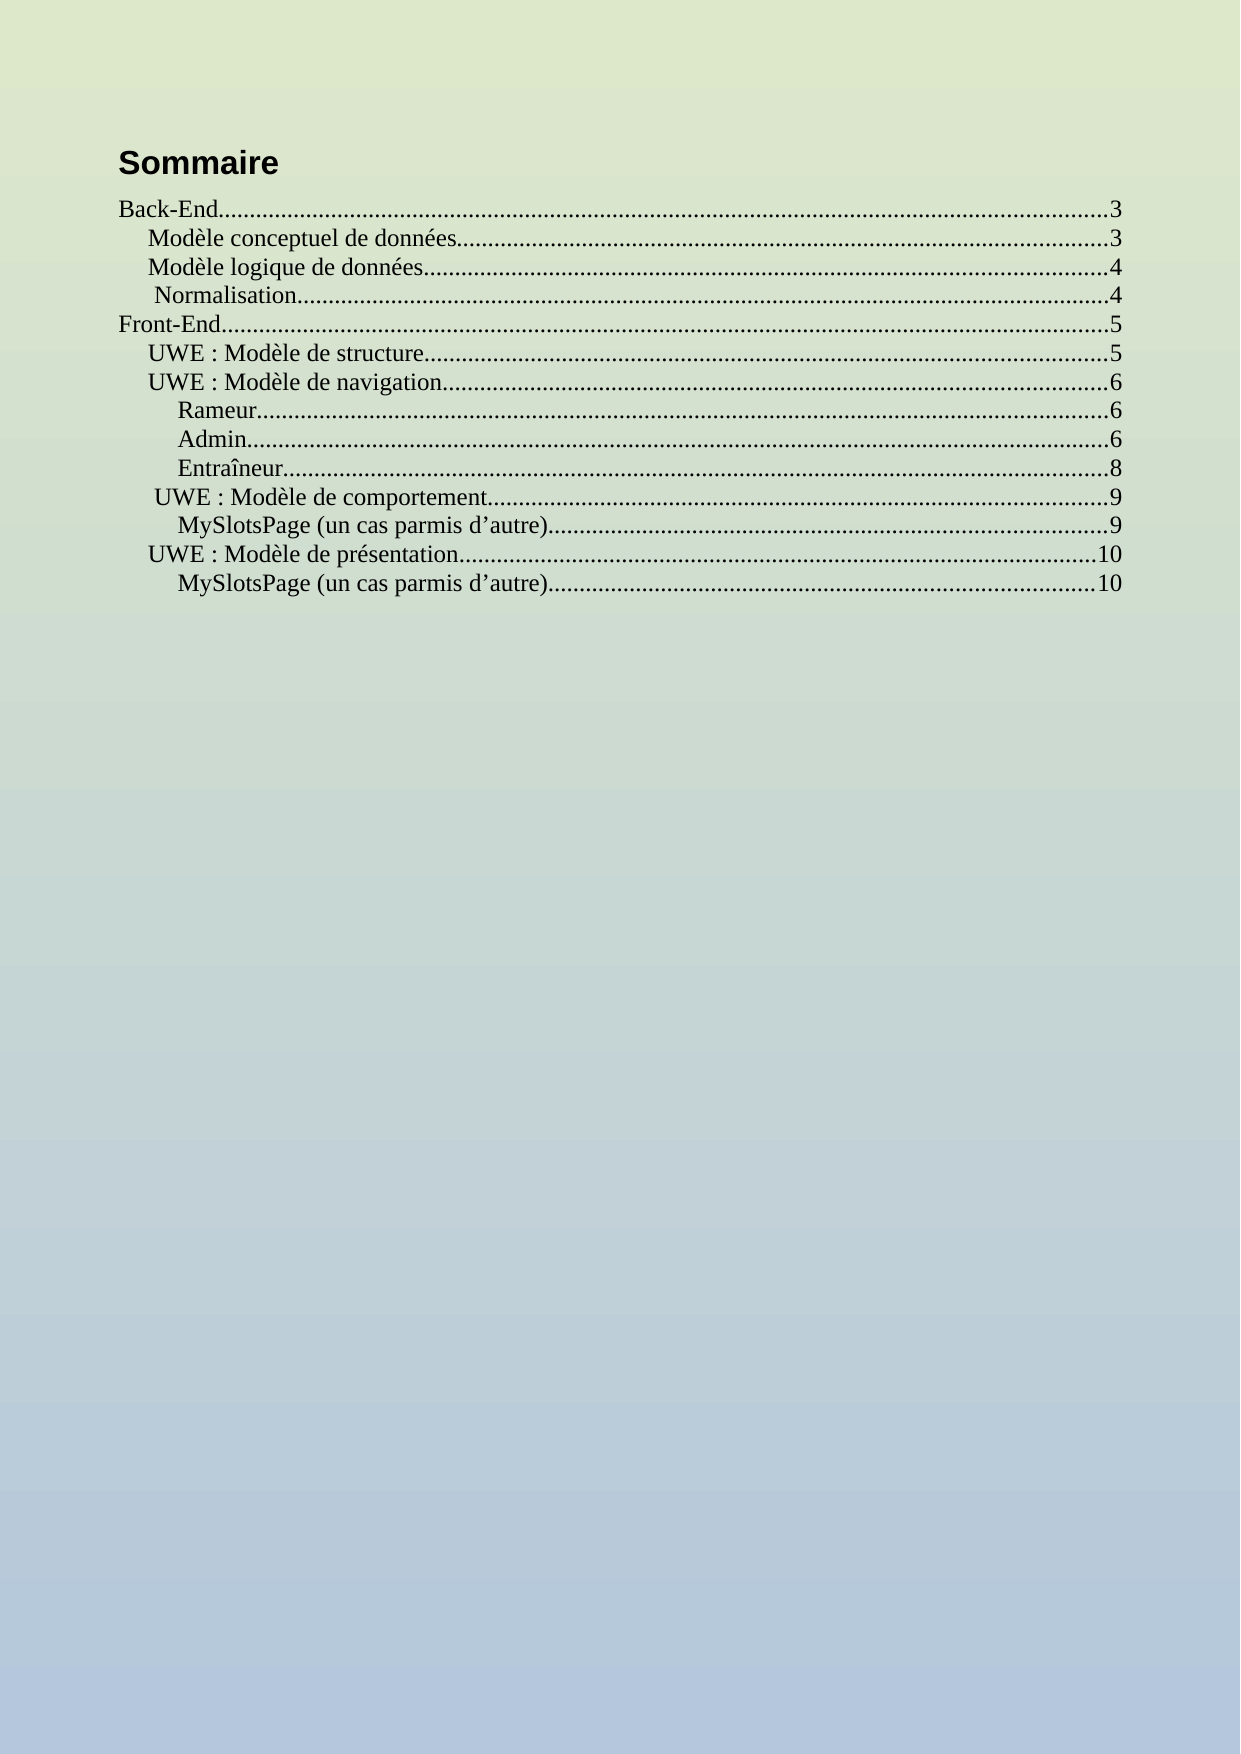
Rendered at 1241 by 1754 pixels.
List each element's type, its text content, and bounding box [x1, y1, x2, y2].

text Modèle logique de données 4 [148, 252, 1122, 280]
text UWE : Modèle de structure 5 [148, 338, 1122, 367]
text UWE : Modèle de présentation 10 [148, 539, 1122, 568]
text UWE : Modèle de comportement 9 [148, 482, 1122, 510]
text Normalisation 4 [148, 280, 1122, 309]
text MySlotsPage (un cas parmis d’autre) 10 [177, 568, 1122, 597]
text Front-End 5 [118, 309, 1122, 338]
text Modèle conceptuel de données 3 [148, 223, 1122, 252]
text Admin 6 [177, 424, 1122, 453]
text Rameur 6 [177, 395, 1122, 424]
subtitle Sommaire [118, 143, 1122, 182]
text UWE : Modèle de navigation 6 [148, 367, 1122, 395]
text Back-End 3 [118, 194, 1122, 223]
text Entraîneur 8 [177, 453, 1122, 482]
text MySlotsPage (un cas parmis d’autre) 9 [177, 510, 1122, 539]
